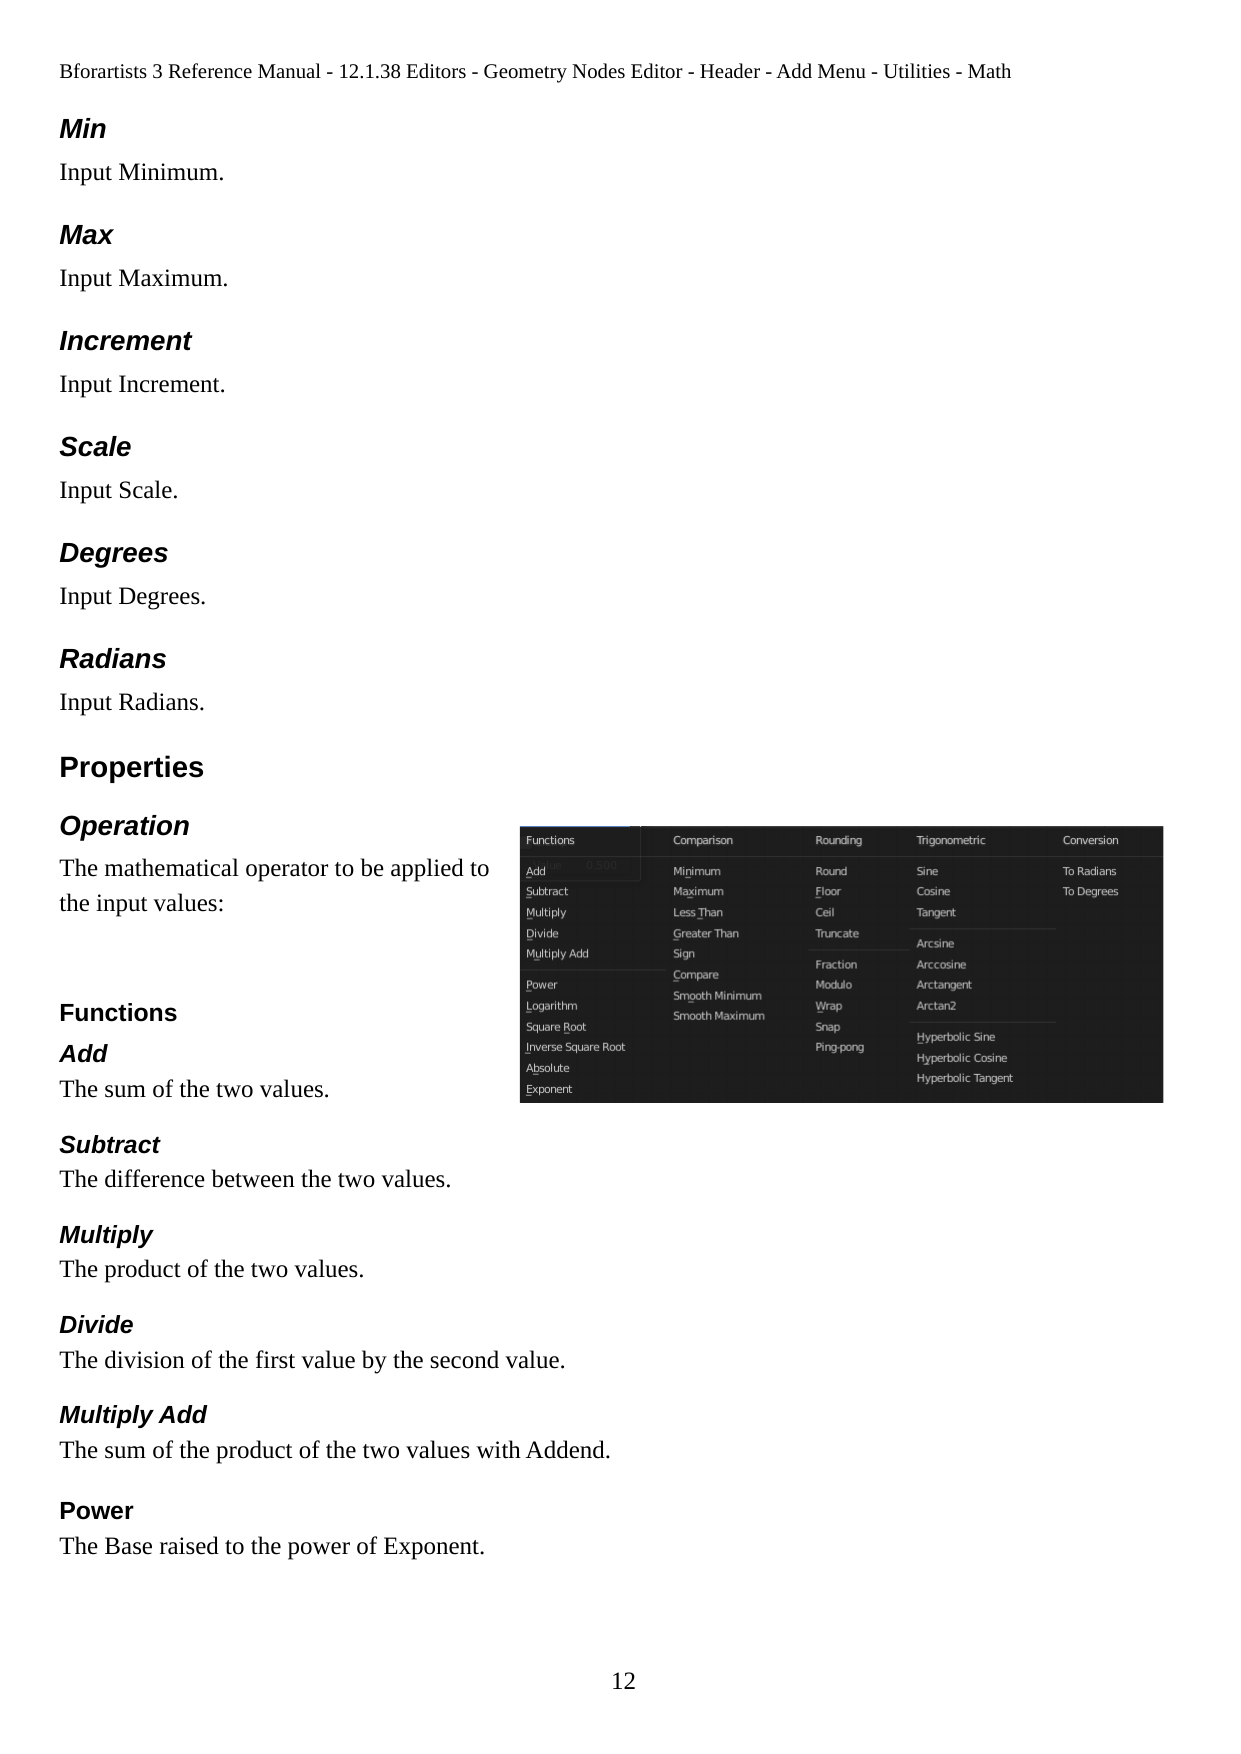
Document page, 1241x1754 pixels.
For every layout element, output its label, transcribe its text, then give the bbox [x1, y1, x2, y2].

text The division of the first value by the second value. [59, 1345, 1181, 1373]
subtitle Min [59, 113, 1181, 144]
subtitle Max [59, 218, 1181, 250]
subtitle Properties [59, 750, 1181, 784]
subtitle Power [59, 1496, 1181, 1525]
text Input Scale. [59, 475, 1181, 503]
text Input Minimum. [59, 157, 1181, 186]
subtitle Multiply Add [59, 1400, 1181, 1428]
subtitle Degrees [59, 536, 1181, 568]
text The mathematical operator to be applied to the input values: [59, 853, 519, 917]
text The sum of the two values. [59, 1074, 519, 1103]
text Input Maximum. [59, 263, 1181, 292]
text Input Radians. [59, 687, 1181, 715]
subtitle Functions [59, 998, 519, 1027]
text Input Degrees. [59, 581, 1181, 609]
picture [519, 826, 1164, 1103]
subtitle Scale [59, 430, 1181, 462]
text The sum of the product of the two values with Addend. [59, 1435, 1181, 1463]
subtitle Add [59, 1039, 519, 1068]
subtitle Divide [59, 1310, 1181, 1338]
subtitle Radians [59, 642, 1181, 674]
subtitle Subtract [59, 1130, 1181, 1158]
text The difference between the two values. [59, 1164, 1181, 1193]
subtitle [1164, 998, 1181, 1027]
subtitle Increment [59, 324, 1181, 356]
text The Base raised to the power of Exponent. [59, 1531, 1181, 1560]
subtitle [1164, 1039, 1181, 1068]
subtitle Operation [59, 809, 1181, 841]
text The product of the two values. [59, 1254, 1181, 1283]
subtitle Multiply [59, 1220, 1181, 1248]
text Input Increment. [59, 369, 1181, 398]
